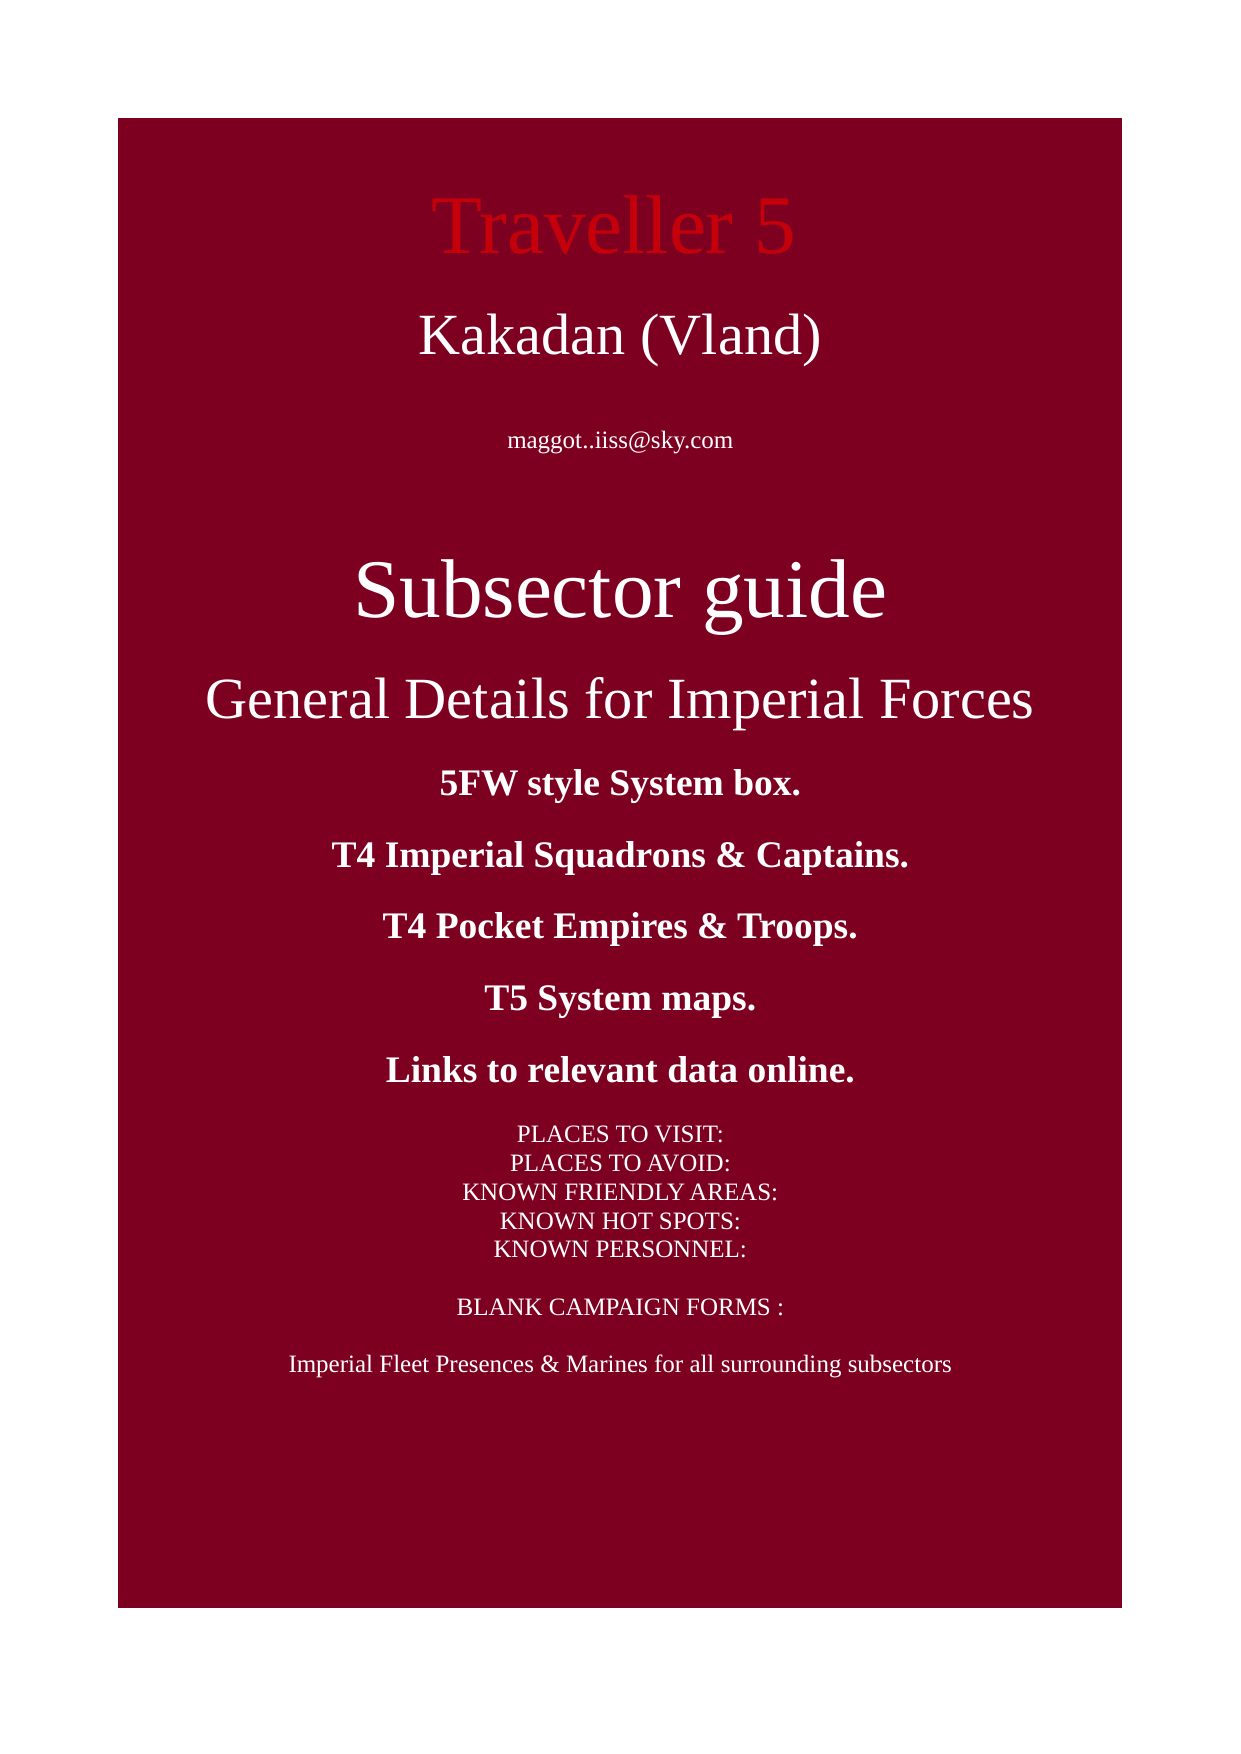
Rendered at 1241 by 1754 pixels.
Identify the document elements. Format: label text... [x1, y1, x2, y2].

text Links to relevant data online. [118, 1048, 1122, 1091]
text Imperial Fleet Presences & Marines for all surrounding subsectors [118, 1349, 1122, 1378]
text Subsector guide [118, 540, 1122, 636]
text BLANK CAMPAIGN FORMS : [118, 1292, 1122, 1321]
text T4 Pocket Empires & Troops. [118, 904, 1122, 947]
text KNOWN HOT SPOTS: [118, 1206, 1122, 1234]
text Traveller 5 [118, 176, 1122, 271]
text T4 Imperial Squadrons & Captains. [118, 832, 1122, 875]
text maggot..iiss@sky.com [118, 425, 1122, 453]
text KNOWN PERSONNEL: [118, 1234, 1122, 1263]
text PLACES TO AVOID: [118, 1148, 1122, 1177]
text 5FW style System box. [118, 760, 1122, 803]
text Kakadan (Vland) [118, 300, 1122, 367]
text PLACES TO VISIT: [118, 1119, 1122, 1148]
text General Details for Imperial Forces [118, 664, 1122, 731]
text KNOWN FRIENDLY AREAS: [118, 1177, 1122, 1206]
text T5 System maps. [118, 976, 1122, 1019]
